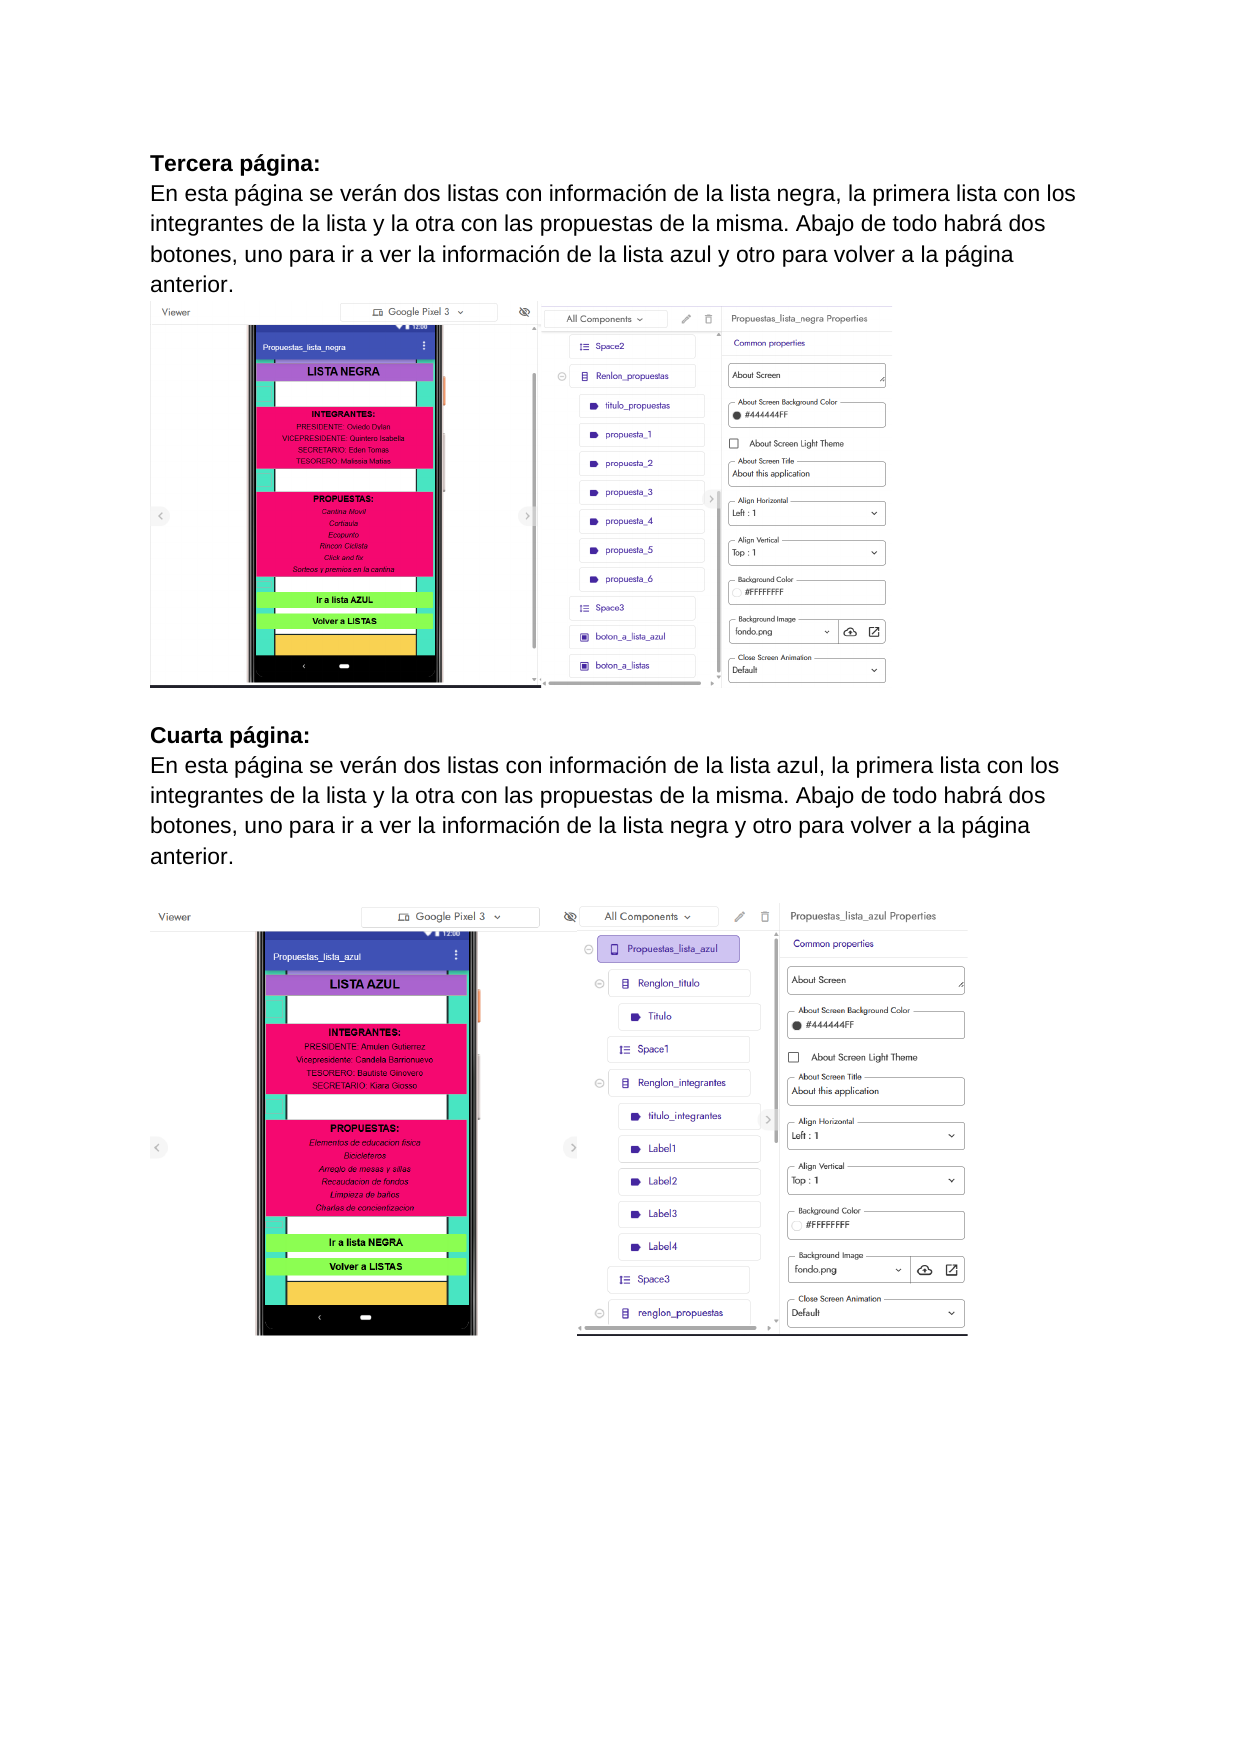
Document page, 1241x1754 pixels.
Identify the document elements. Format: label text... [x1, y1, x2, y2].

picture [150, 301, 893, 688]
text En esta página se verán dos listas con información de la lista azul, la primera lista con los integrantes de la lista y la otra con las propuestas de la misma. Abajo de todo habrá dos botones, uno para ir a ver la información de la lista negra y otro para volver a la página anterior. [150, 752, 1090, 869]
picture [150, 903, 968, 1336]
text En esta página se verán dos listas con información de la lista negra, la primera lista con los integrantes de la lista y la otra con las propuestas de la misma. Abajo de todo habrá dos botones, uno para ir a ver la información de la lista azul y otro para volver a la página anterior. [150, 180, 1090, 297]
text Tercera página: [150, 150, 1090, 176]
text Cuarta página: [150, 722, 1090, 748]
